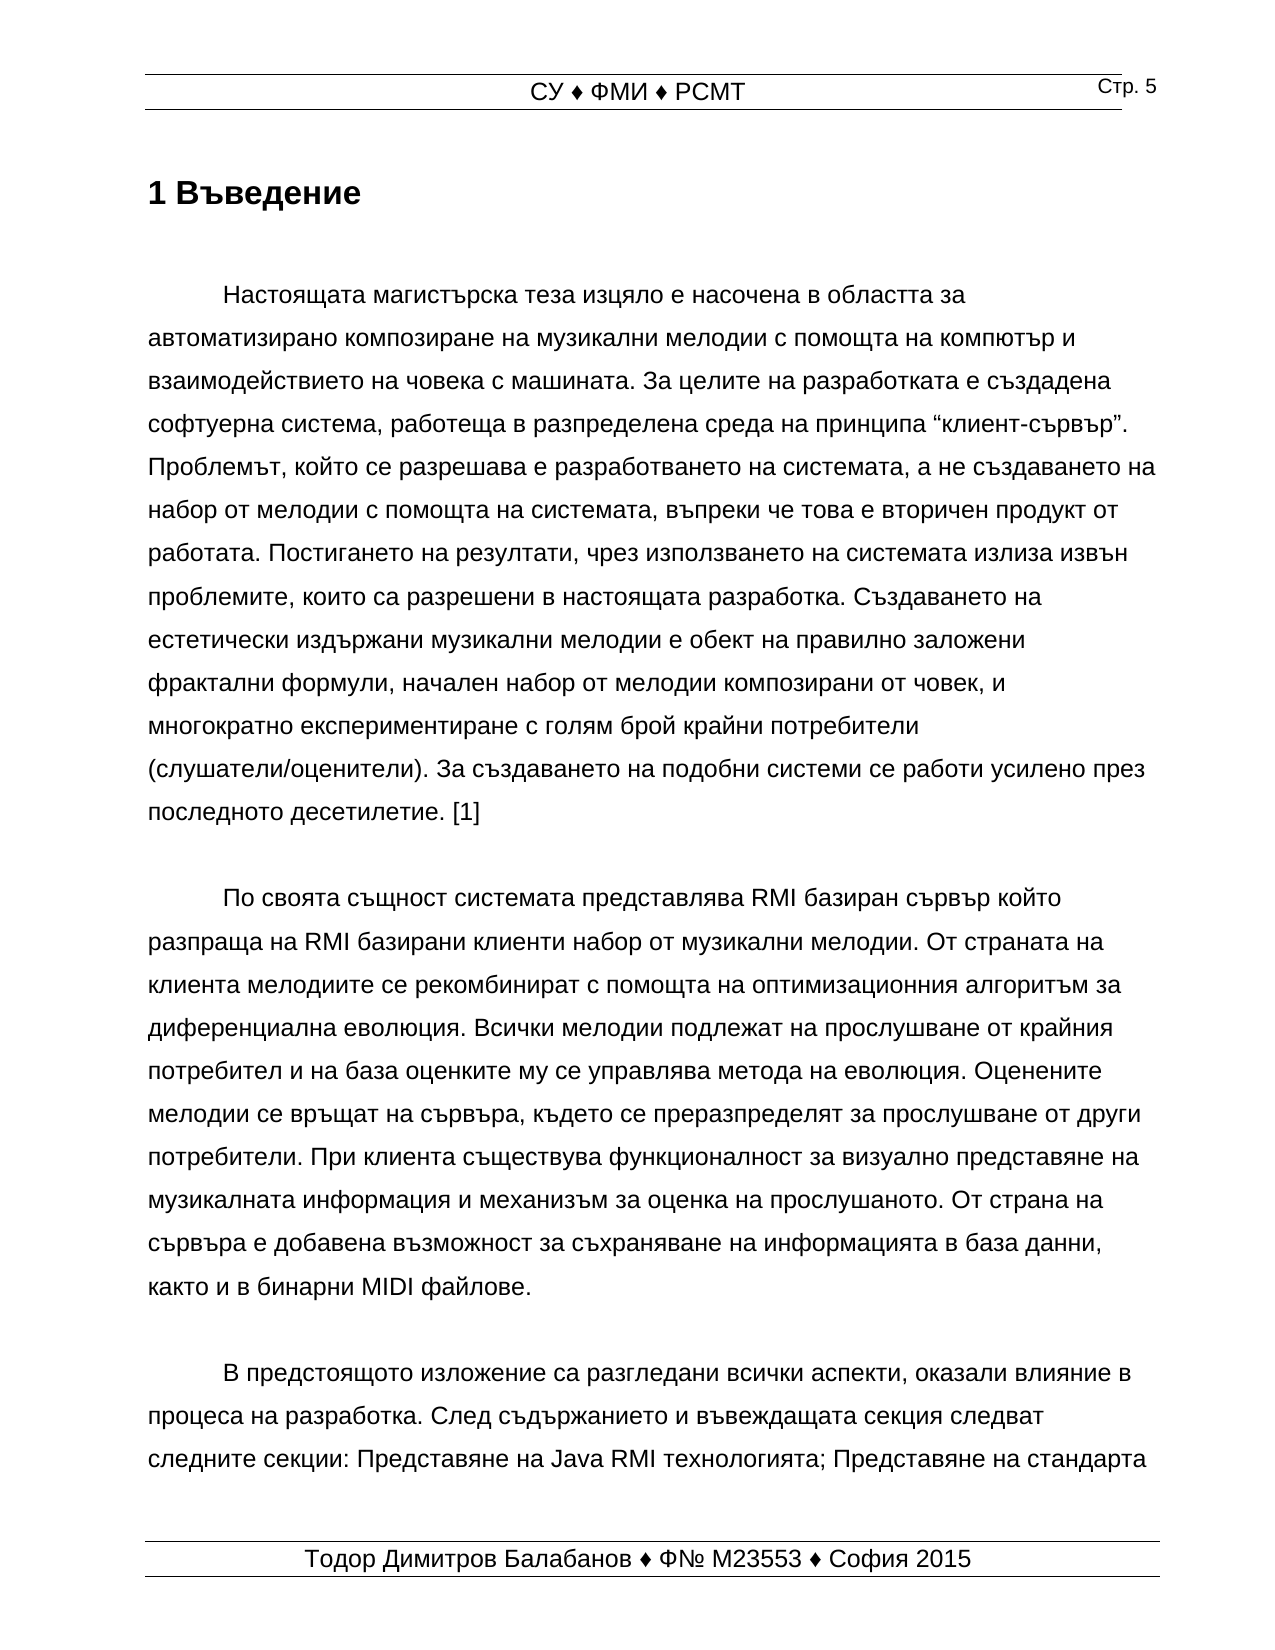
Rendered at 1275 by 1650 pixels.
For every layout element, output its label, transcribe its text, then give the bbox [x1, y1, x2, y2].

text По своята същност системата представлява RMI базиран сървър който разпраща на RMI базирани клиенти набор от музикални мелодии. От страната на клиента мелодиите се рекомбинират с помощта на оптимизационния алгоритъм за диференциална еволюция. Всички мелодии подлежат на прослушване от крайния потребител и на база оценките му се управлява метода на еволюция. Оценените мелодии се връщат на сървъра, където се преразпределят за прослушване от други потребители. При клиента съществува функционалност за визуално представяне на музикалната информация и механизъм за оценка на прослушаното. От страна на сървъра е добавена възможност за съхраняване на информацията в база данни, както и в бинарни MIDI файлове. [148, 883, 1157, 1300]
subtitle 1 Въведение [148, 173, 1157, 211]
text В предстоящото изложение са разгледани всички аспекти, оказали влияние в процеса на разработка. След съдържанието и въвеждащата секция следват следните секции: Представяне на Java RMI технологията; Представяне на стандарта [148, 1358, 1157, 1473]
text Настоящата магистърска теза изцяло е насочена в областта за автоматизирано композиране на музикални мелодии с помощта на компютър и взаимодействието на човека с машината. За целите на разработката е създадена софтуерна система, работеща в разпределена среда на принципа “клиент-сървър”. Проблемът, който се разрешава е разработването на системата, а не създаването на набор от мелодии с помощта на системата, въпреки че това е вторичен продукт от работата. Постигането на резултати, чрез използването на системата излиза извън проблемите, които са разрешени в настоящата разработка. Създаването на естетически издържани музикални мелодии е обект на правилно заложени фрактални формули, начален набор от мелодии композирани от човек, и многократно експериментиране с голям брой крайни потребители (слушатели/оценители). За създаването на подобни системи се работи усилено през последното десетилетие. [1] [148, 280, 1157, 826]
